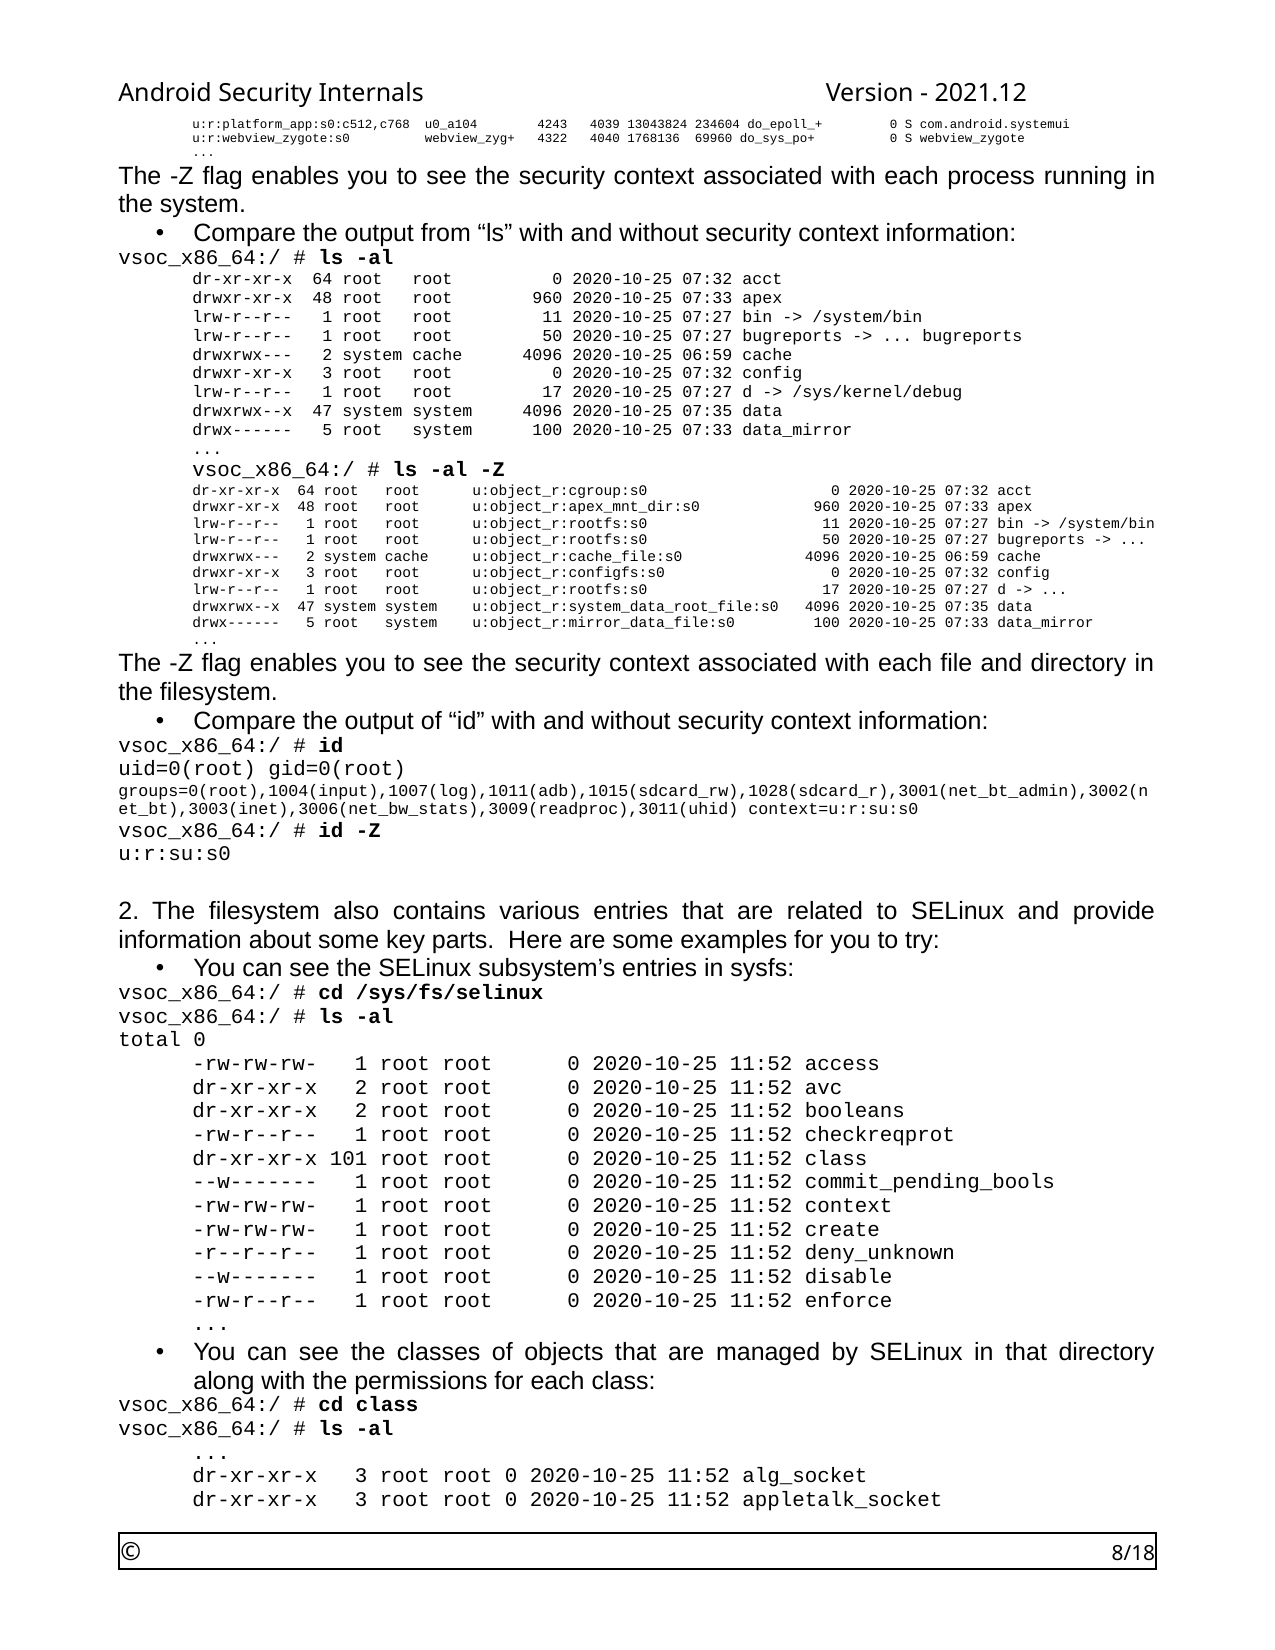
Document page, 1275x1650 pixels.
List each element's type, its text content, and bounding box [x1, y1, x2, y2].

text -rw-rw-rw- 1 root root 0 2020-10-25 11:52 context [192, 1195, 1157, 1219]
text vsoc_x86_64:/ # ls -al [118, 1418, 1157, 1442]
text drwxr-xr-x 48 root root u:object_r:apex_mnt_dir:s0 960 2020-10-25 07:33 apex [192, 499, 1157, 516]
list You can see the classes of objects that are managed by SELinux in that directory along with the permissions for each class: [156, 1337, 1157, 1394]
text dr-xr-xr-x 3 root root 0 2020-10-25 11:52 appletalk_socket [192, 1489, 1157, 1513]
text The -Z flag enables you to see the security context associated with each file and directory in the filesystem. [118, 648, 1157, 706]
text -rw-r--r-- 1 root root 0 2020-10-25 11:52 checkreqprot [192, 1124, 1157, 1148]
text drwxr-xr-x 3 root root 0 2020-10-25 07:32 config [192, 365, 1157, 384]
list Compare the output of “id” with and without security context information: [156, 706, 1157, 735]
text lrw-r--r-- 1 root root u:object_r:rootfs:s0 17 2020-10-25 07:27 d -> ... [192, 582, 1157, 599]
text ... [192, 632, 1157, 648]
text drwxrwx--x 47 system system 4096 2020-10-25 07:35 data [192, 403, 1157, 421]
text ... [192, 1313, 1157, 1337]
list Compare the output from “ls” with and without security context information: [156, 218, 1157, 247]
text dr-xr-xr-x 101 root root 0 2020-10-25 11:52 class [192, 1148, 1157, 1171]
text drwx------ 5 root system 100 2020-10-25 07:33 data_mirror [192, 421, 1157, 440]
list You can see the SELinux subsystem’s entries in sysfs: [156, 953, 1157, 982]
text drwxr-xr-x 48 root root 960 2020-10-25 07:33 apex [192, 289, 1157, 308]
text dr-xr-xr-x 2 root root 0 2020-10-25 11:52 avc [192, 1077, 1157, 1100]
text vsoc_x86_64:/ # cd /sys/fs/selinux [118, 982, 1157, 1006]
text drwxrwx--x 47 system system u:object_r:system_data_root_file:s0 4096 2020-10-25 07:35 data [192, 599, 1157, 615]
text lrw-r--r-- 1 root root u:object_r:rootfs:s0 11 2020-10-25 07:27 bin -> /system/bin [192, 516, 1157, 532]
text vsoc_x86_64:/ # cd class [118, 1394, 1157, 1418]
text dr-xr-xr-x 64 root root u:object_r:cgroup:s0 0 2020-10-25 07:32 acct [192, 483, 1157, 499]
text vsoc_x86_64:/ # ls -al [118, 247, 1157, 271]
text total 0 [118, 1029, 1157, 1053]
text vsoc_x86_64:/ # ls -al -Z [192, 459, 1157, 483]
text lrw-r--r-- 1 root root 11 2020-10-25 07:27 bin -> /system/bin [192, 308, 1157, 327]
text dr-xr-xr-x 64 root root 0 2020-10-25 07:32 acct [192, 271, 1157, 289]
text drwxrwx--- 2 system cache u:object_r:cache_file:s0 4096 2020-10-25 06:59 cache [192, 549, 1157, 566]
text The -Z flag enables you to see the security context associated with each process running in the system. [118, 161, 1157, 218]
text -rw-rw-rw- 1 root root 0 2020-10-25 11:52 access [192, 1053, 1157, 1077]
text --w------- 1 root root 0 2020-10-25 11:52 disable [192, 1266, 1157, 1289]
text --w------- 1 root root 0 2020-10-25 11:52 commit_pending_bools [192, 1171, 1157, 1195]
text u:r:webview_zygote:s0 webview_zyg+ 4322 4040 1768136 69960 do_sys_po+ 0 S webview_zygote [192, 132, 1157, 146]
text uid=0(root) gid=0(root) groups=0(root),1004(input),1007(log),1011(adb),1015(sdcard_rw),1028(sdcard_r),3001(net_bt_admin),3002(net_bt),3003(inet),3006(net_bw_stats),3009(readproc),3011(uhid) context=u:r:su:s0 [118, 758, 1157, 820]
text drwxr-xr-x 3 root root u:object_r:configfs:s0 0 2020-10-25 07:32 config [192, 566, 1157, 582]
text dr-xr-xr-x 2 root root 0 2020-10-25 11:52 booleans [192, 1100, 1157, 1124]
text u:r:platform_app:s0:c512,c768 u0_a104 4243 4039 13043824 234604 do_epoll_+ 0 S com.android.systemui [192, 118, 1157, 132]
text ... [192, 146, 1157, 161]
text dr-xr-xr-x 3 root root 0 2020-10-25 11:52 alg_socket [192, 1465, 1157, 1489]
text drwxrwx--- 2 system cache 4096 2020-10-25 06:59 cache [192, 346, 1157, 365]
text vsoc_x86_64:/ # id -Z [118, 820, 1157, 843]
text lrw-r--r-- 1 root root 17 2020-10-25 07:27 d -> /sys/kernel/debug [192, 384, 1157, 403]
text u:r:su:s0 [118, 843, 1157, 867]
text drwx------ 5 root system u:object_r:mirror_data_file:s0 100 2020-10-25 07:33 data_mirror [192, 615, 1157, 632]
text vsoc_x86_64:/ # ls -al [118, 1006, 1157, 1029]
text vsoc_x86_64:/ # id [118, 735, 1157, 758]
text lrw-r--r-- 1 root root 50 2020-10-25 07:27 bugreports -> ... bugreports [192, 327, 1157, 346]
text -rw-r--r-- 1 root root 0 2020-10-25 11:52 enforce [192, 1289, 1157, 1313]
text lrw-r--r-- 1 root root u:object_r:rootfs:s0 50 2020-10-25 07:27 bugreports -> ... [192, 532, 1157, 549]
text ... [192, 440, 1157, 459]
text ... [192, 1442, 1157, 1465]
text -r--r--r-- 1 root root 0 2020-10-25 11:52 deny_unknown [192, 1242, 1157, 1266]
text 2. The filesystem also contains various entries that are related to SELinux and provide information about some key parts. Here are some examples for you to try: [118, 896, 1157, 953]
text -rw-rw-rw- 1 root root 0 2020-10-25 11:52 create [192, 1219, 1157, 1242]
